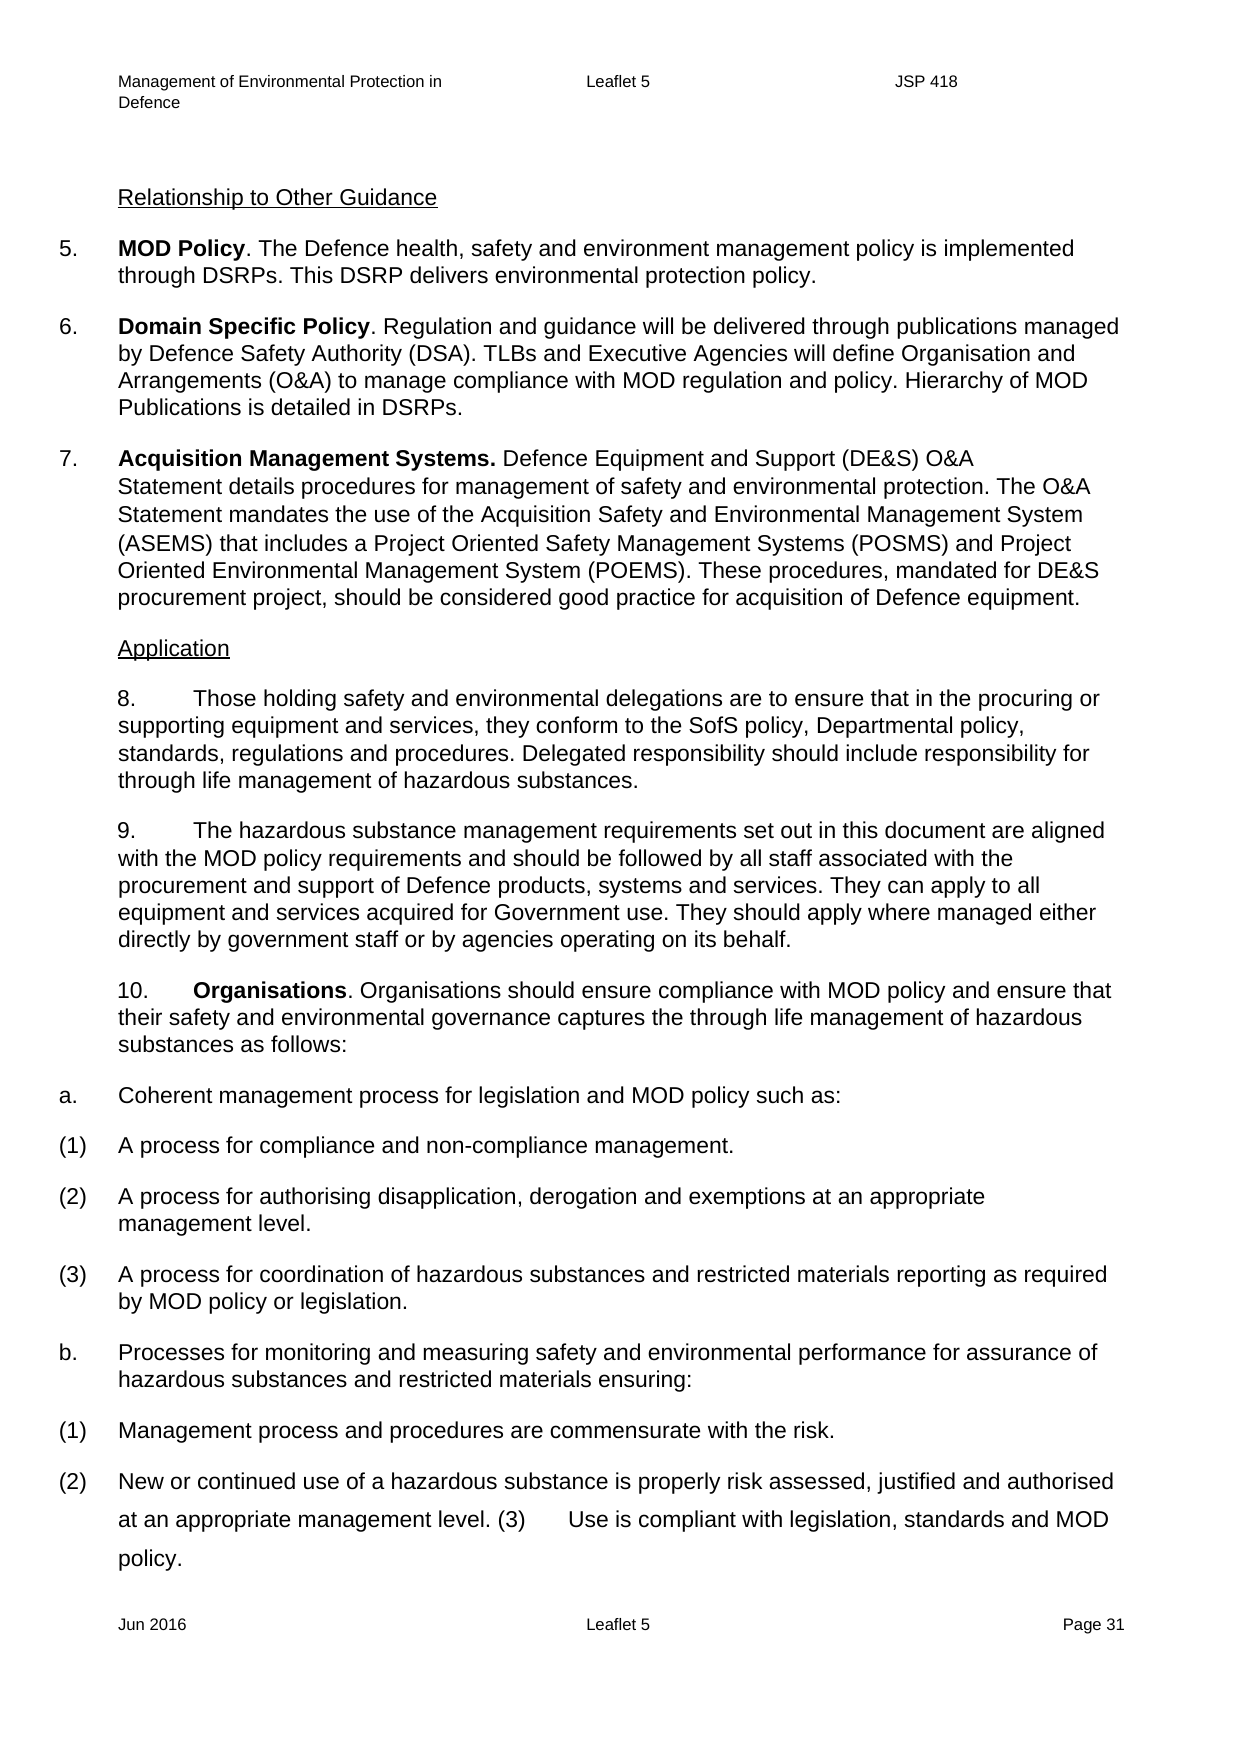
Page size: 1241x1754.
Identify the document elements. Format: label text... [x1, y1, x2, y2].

list New or continued use of a hazardous substance is properly risk assessed, justified and authorised at an appropriate management level. (3) Use is compliant with legislation, standards and MOD policy. [59, 1468, 1123, 1571]
list Organisations. Organisations should ensure compliance with MOD policy and ensure that their safety and environmental governance captures the through life management of hazardous substances as follows: [117, 977, 1123, 1057]
subtitle Relationship to Other Guidance [117, 184, 1170, 211]
list Management process and procedures are commensurate with the risk. [59, 1417, 1123, 1443]
list Acquisition Management Systems. Defence Equipment and Support (DE&S) O&A [59, 445, 1123, 471]
list Those holding safety and environmental delegations are to ensure that in the procuring or supporting equipment and services, they conform to the SofS policy, Departmental policy, standards, regulations and procedures. Delegated responsibility should include responsibility for through life management of hazardous substances. [117, 685, 1123, 793]
list A process for compliance and non-compliance management. [59, 1132, 1123, 1159]
list The hazardous substance management requirements set out in this document are aligned with the MOD policy requirements and should be followed by all staff associated with the procurement and support of Defence products, systems and services. They can apply to all equipment and services acquired for Government use. They should apply where managed either directly by government staff or by agencies operating on its behalf. [117, 817, 1123, 952]
text Statement mandates the use of the Acquisition Safety and Environmental Management System [117, 501, 1123, 528]
list MOD Policy. The Defence health, safety and environment management policy is implemented through DSRPs. This DSRP delivers environmental protection policy. [59, 235, 1123, 288]
text (ASEMS) that includes a Project Oriented Safety Management Systems (POSMS) and Project Oriented Environmental Management System (POEMS). These procedures, mandated for DE&S procurement project, should be considered good practice for acquisition of Defence equipment. [117, 529, 1123, 610]
text Statement details procedures for management of safety and environmental protection. The O&A [117, 473, 1123, 499]
list A process for coordination of hazardous substances and restricted materials reporting as required by MOD policy or legislation. [59, 1261, 1123, 1315]
list Processes for monitoring and measuring safety and environmental performance for assurance of hazardous substances and restricted materials ensuring: [59, 1339, 1123, 1393]
list A process for authorising disapplication, derogation and exemptions at an appropriate management level. [59, 1183, 1123, 1237]
list Domain Specific Policy. Regulation and guidance will be delivered through publications managed by Defence Safety Authority (DSA). TLBs and Executive Agencies will define Organisation and Arrangements (O&A) to manage compliance with MOD regulation and policy. Hierarchy of MOD Publications is detailed in DSRPs. [59, 313, 1123, 421]
list Coherent management process for legislation and MOD policy such as: [59, 1082, 1123, 1108]
subtitle Application [117, 634, 1170, 661]
